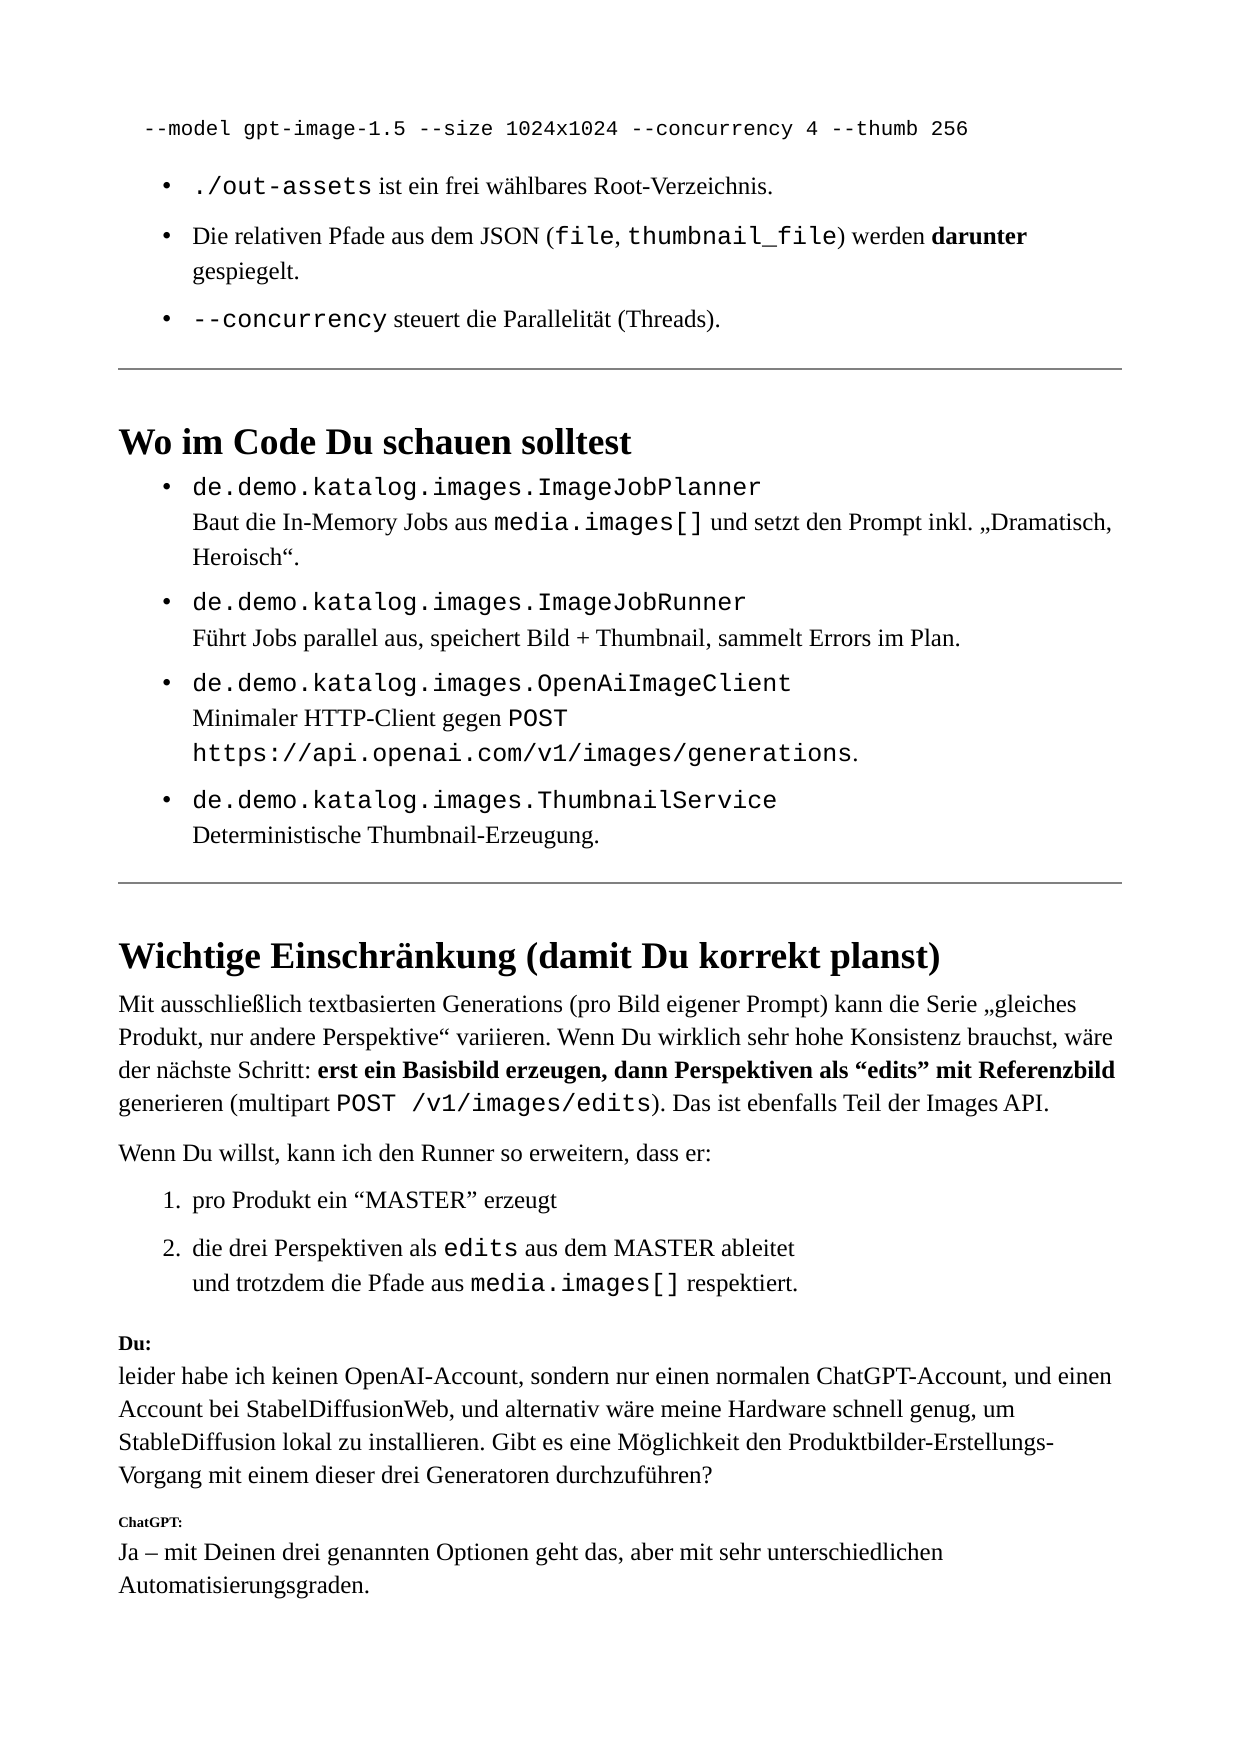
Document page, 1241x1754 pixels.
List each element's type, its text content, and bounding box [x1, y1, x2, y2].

list de.demo.katalog.images.ImageJobRunner Führt Jobs parallel aus, speichert Bild + Thumbnail, sammelt Errors im Plan. [162, 590, 1122, 651]
list Die relativen Pfade aus dem JSON (file, thumbnail_file) werden darunter gespiegelt. [162, 221, 1122, 285]
list pro Produkt ein “MASTER” erzeugt [162, 1186, 1122, 1214]
subtitle Du: [118, 1331, 1122, 1355]
list de.demo.katalog.images.ThumbnailService Deterministische Thumbnail-Erzeugung. [162, 788, 1122, 849]
list de.demo.katalog.images.ImageJobPlanner Baut die In-Memory Jobs aus media.images[] und setzt den Prompt inkl. „Dramatisch, Heroisch“. [162, 475, 1122, 571]
list de.demo.katalog.images.OpenAiImageClient Minimaler HTTP-Client gegen POST https://api.openai.com/v1/images/generations. [162, 670, 1122, 769]
text --model gpt-image-1.5 --size 1024x1024 --concurrency 4 --thumb 256 [118, 118, 1122, 142]
list die drei Perspektiven als edits aus dem MASTER ableitet und trotzdem die Pfade aus media.images[] respektiert. [162, 1233, 1122, 1299]
text leider habe ich keinen OpenAI-Account, sondern nur einen normalen ChatGPT-Account, und einen Account bei StabelDiffusionWeb, und alternativ wäre meine Hardware schnell genug, um StableDiffusion lokal zu installieren. Gibt es eine Möglichkeit den Produktbilder-Erstellungs-Vorgang mit einem dieser drei Generatoren durchzuführen? [118, 1361, 1122, 1489]
list --concurrency steuert die Parallelität (Threads). [162, 304, 1122, 335]
text Mit ausschließlich textbasierten Generations (pro Bild eigener Prompt) kann die Serie „gleiches Produkt, nur andere Perspektive“ variieren. Wenn Du wirklich sehr hohe Konsistenz brauchst, wäre der nächste Schritt: erst ein Basisbild erzeugen, dann Perspektiven als “edits” mit Referenzbild generieren (multipart POST /v1/images/edits). Das ist ebenfalls Teil der Images API. [118, 989, 1122, 1119]
subtitle ChatGPT: [118, 1514, 1122, 1531]
list ./out-assets ist ein frei wählbares Root-Verzeichnis. [162, 171, 1122, 202]
text Wenn Du willst, kann ich den Runner so erweitern, dass er: [118, 1138, 1122, 1167]
text Ja – mit Deinen drei genannten Optionen geht das, aber mit sehr unterschiedlichen Automatisierungsgraden. [118, 1537, 1122, 1599]
subtitle Wo im Code Du schauen solltest [118, 419, 1122, 462]
subtitle Wichtige Einschränkung (damit Du korrekt planst) [118, 933, 1122, 976]
